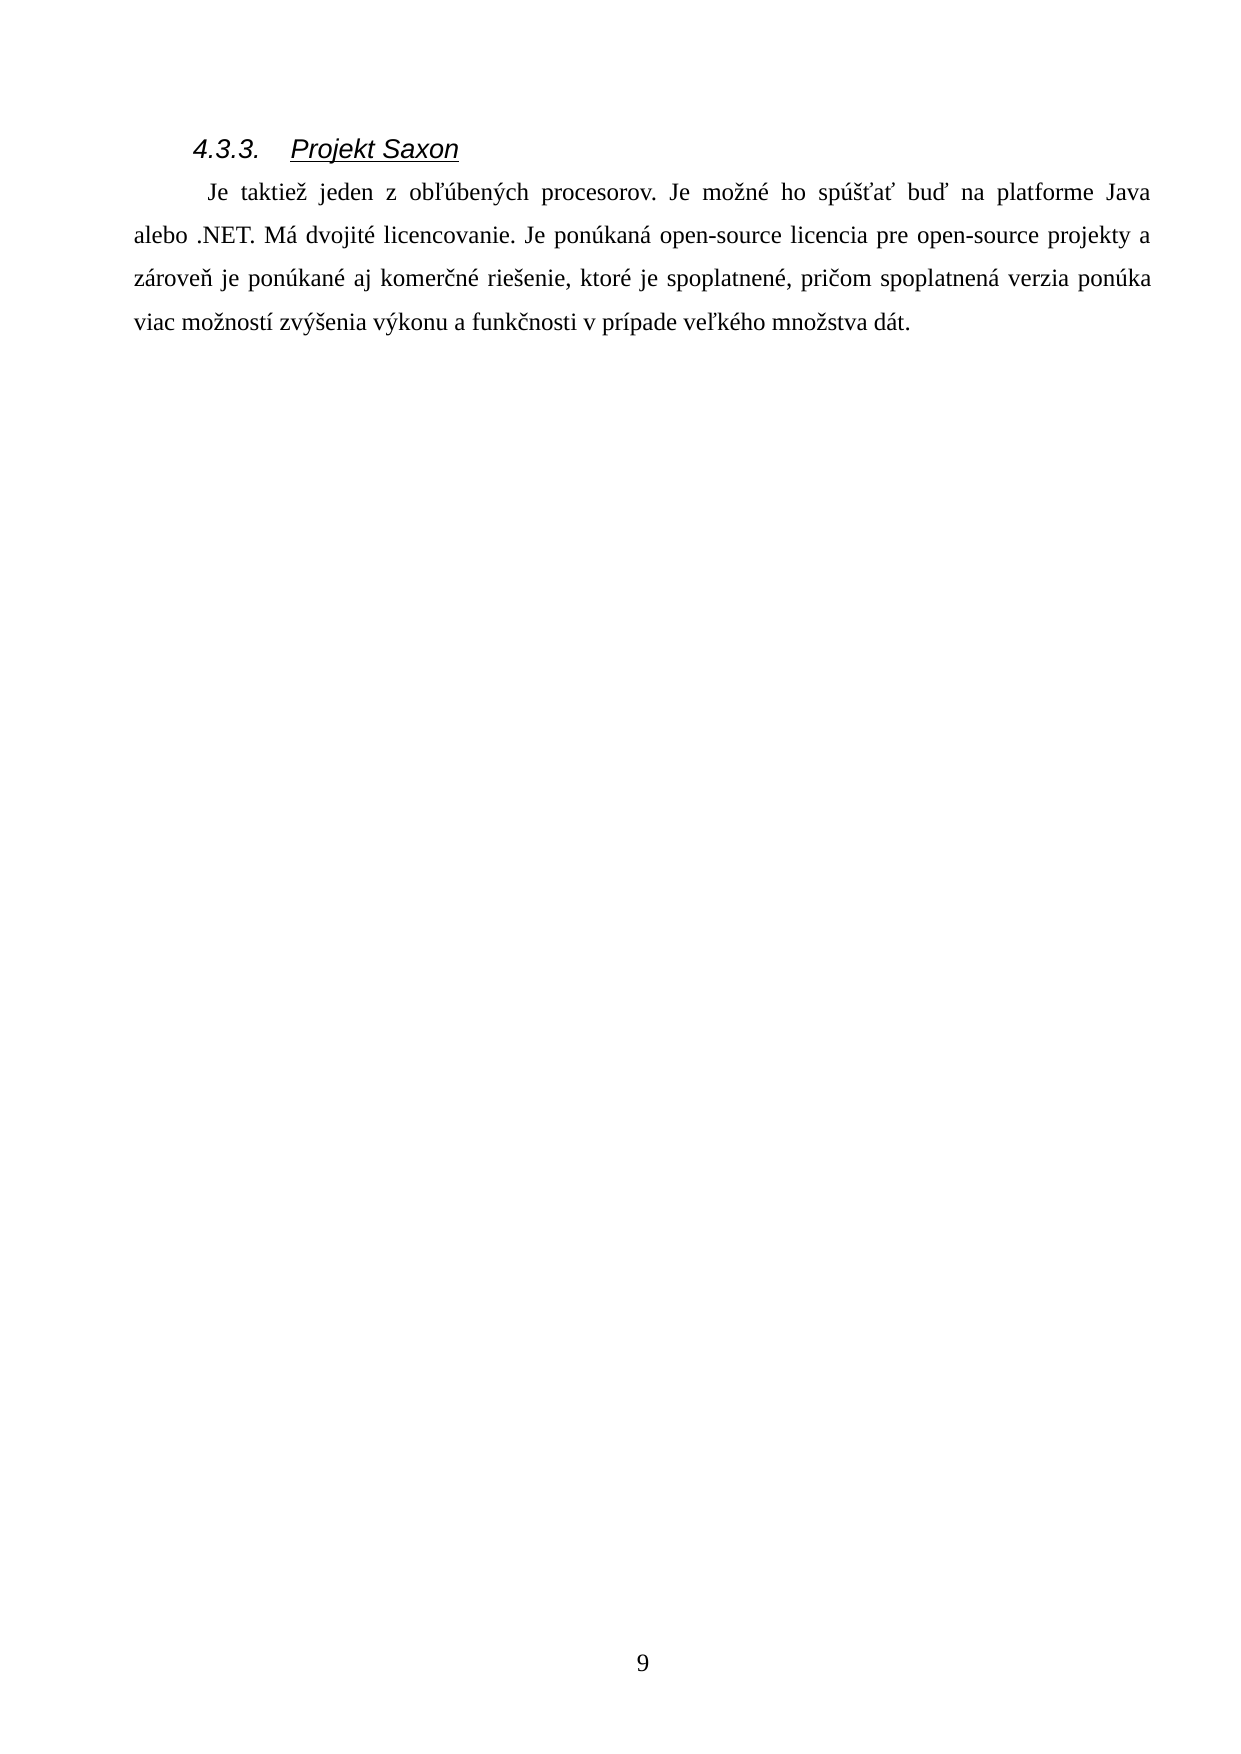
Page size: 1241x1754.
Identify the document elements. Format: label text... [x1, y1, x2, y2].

subtitle Projekt Saxon [193, 133, 1152, 165]
text Je taktiež jeden z obľúbených procesorov. Je možné ho spúšťať buď na platforme Java alebo .NET. Má dvojité licencovanie. Je ponúkaná open-source licencia pre open-source projekty a zároveň je ponúkané aj komerčné riešenie, ktoré je spoplatnené, pričom spoplatnená verzia ponúka viac možností zvýšenia výkonu a funkčnosti v prípade veľkého množstva dát. [133, 177, 1152, 335]
